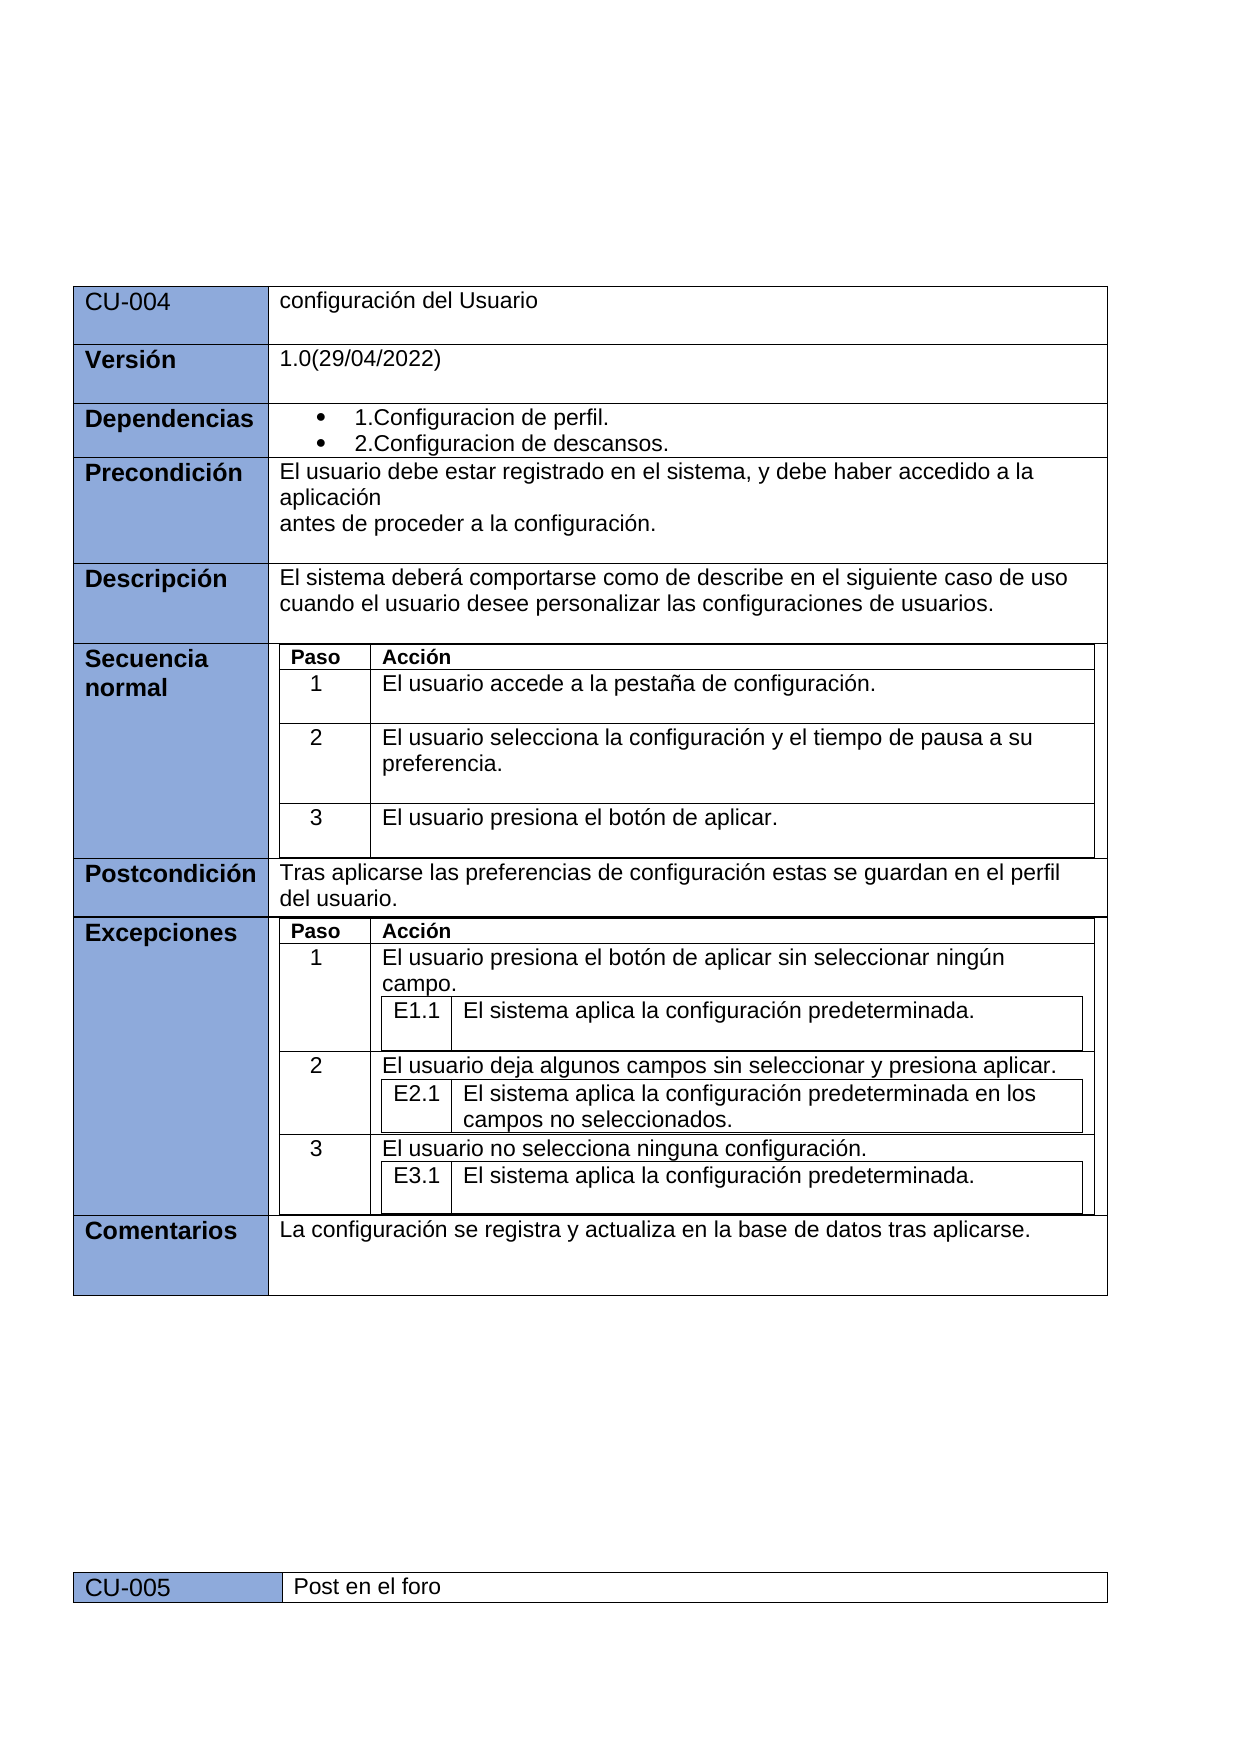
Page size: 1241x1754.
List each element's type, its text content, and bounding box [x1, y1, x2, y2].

table_cell Secuencia normal [74, 644, 268, 858]
table_header El sistema aplica la configuración predeterminada. [452, 1162, 1082, 1212]
table_cell [1095, 644, 1107, 858]
table_header CU-005 [74, 1573, 282, 1602]
table_header E2.1 [382, 1080, 451, 1132]
table_header El sistema aplica la configuración predeterminada en los campos no seleccionados. [452, 1080, 1082, 1132]
table_header Acción [371, 645, 1094, 669]
table_cell 1 [280, 944, 370, 1051]
table_cell Descripción [74, 564, 268, 643]
table_cell [269, 644, 279, 858]
table_cell El usuario presiona el botón de aplicar. [371, 804, 1094, 857]
table_cell [1095, 918, 1107, 1215]
table_cell El usuario accede a la pestaña de configuración. [371, 670, 1094, 723]
table_cell El usuario debe estar registrado en el sistema, y debe haber accedido a la aplicación antes de proceder a la configuración. [269, 458, 1107, 563]
table_header Paso [280, 919, 370, 942]
table_cell El usuario deja algunos campos sin seleccionar y presiona aplicar. [371, 1052, 1094, 1133]
table_header El sistema aplica la configuración predeterminada. [452, 997, 1082, 1050]
table_header E3.1 [382, 1162, 451, 1212]
table_cell 1 [280, 670, 370, 723]
table_cell 2 [280, 724, 370, 803]
table_cell Versión [74, 345, 268, 403]
table_cell Excepciones [74, 918, 268, 1215]
table_cell Precondición [74, 458, 268, 563]
table_cell Dependencias [74, 404, 268, 457]
table_header Paso [280, 645, 370, 669]
table_header E1.1 [382, 997, 451, 1050]
table_cell El usuario no selecciona ninguna configuración. [371, 1135, 1094, 1213]
table_cell Postcondición [74, 859, 268, 916]
table_header CU-004 [74, 287, 268, 344]
table_cell Comentarios [74, 1216, 268, 1295]
table_header Acción [371, 919, 1094, 942]
table_cell El sistema deberá comportarse como de describe en el siguiente caso de uso cuando el usuario desee personalizar las configuraciones de usuarios. [269, 564, 1107, 643]
table_cell [269, 918, 279, 1215]
table_cell 1.Configuracion de perfil. 2.Configuracion de descansos. [269, 404, 1107, 457]
table_cell El usuario presiona el botón de aplicar sin seleccionar ningún campo. [371, 944, 1094, 1051]
table_cell 2 [280, 1052, 370, 1133]
table_cell 3 [280, 1135, 370, 1213]
table_header Post en el foro [283, 1573, 1107, 1602]
table_cell 3 [280, 804, 370, 857]
table_cell 1.0(29/04/2022) [269, 345, 1107, 403]
table_cell Tras aplicarse las preferencias de configuración estas se guardan en el perfil del usuario. [269, 859, 1107, 916]
table_cell El usuario selecciona la configuración y el tiempo de pausa a su preferencia. [371, 724, 1094, 803]
table_cell La configuración se registra y actualiza en la base de datos tras aplicarse. [269, 1216, 1107, 1295]
table_header configuración del Usuario [269, 287, 1107, 344]
